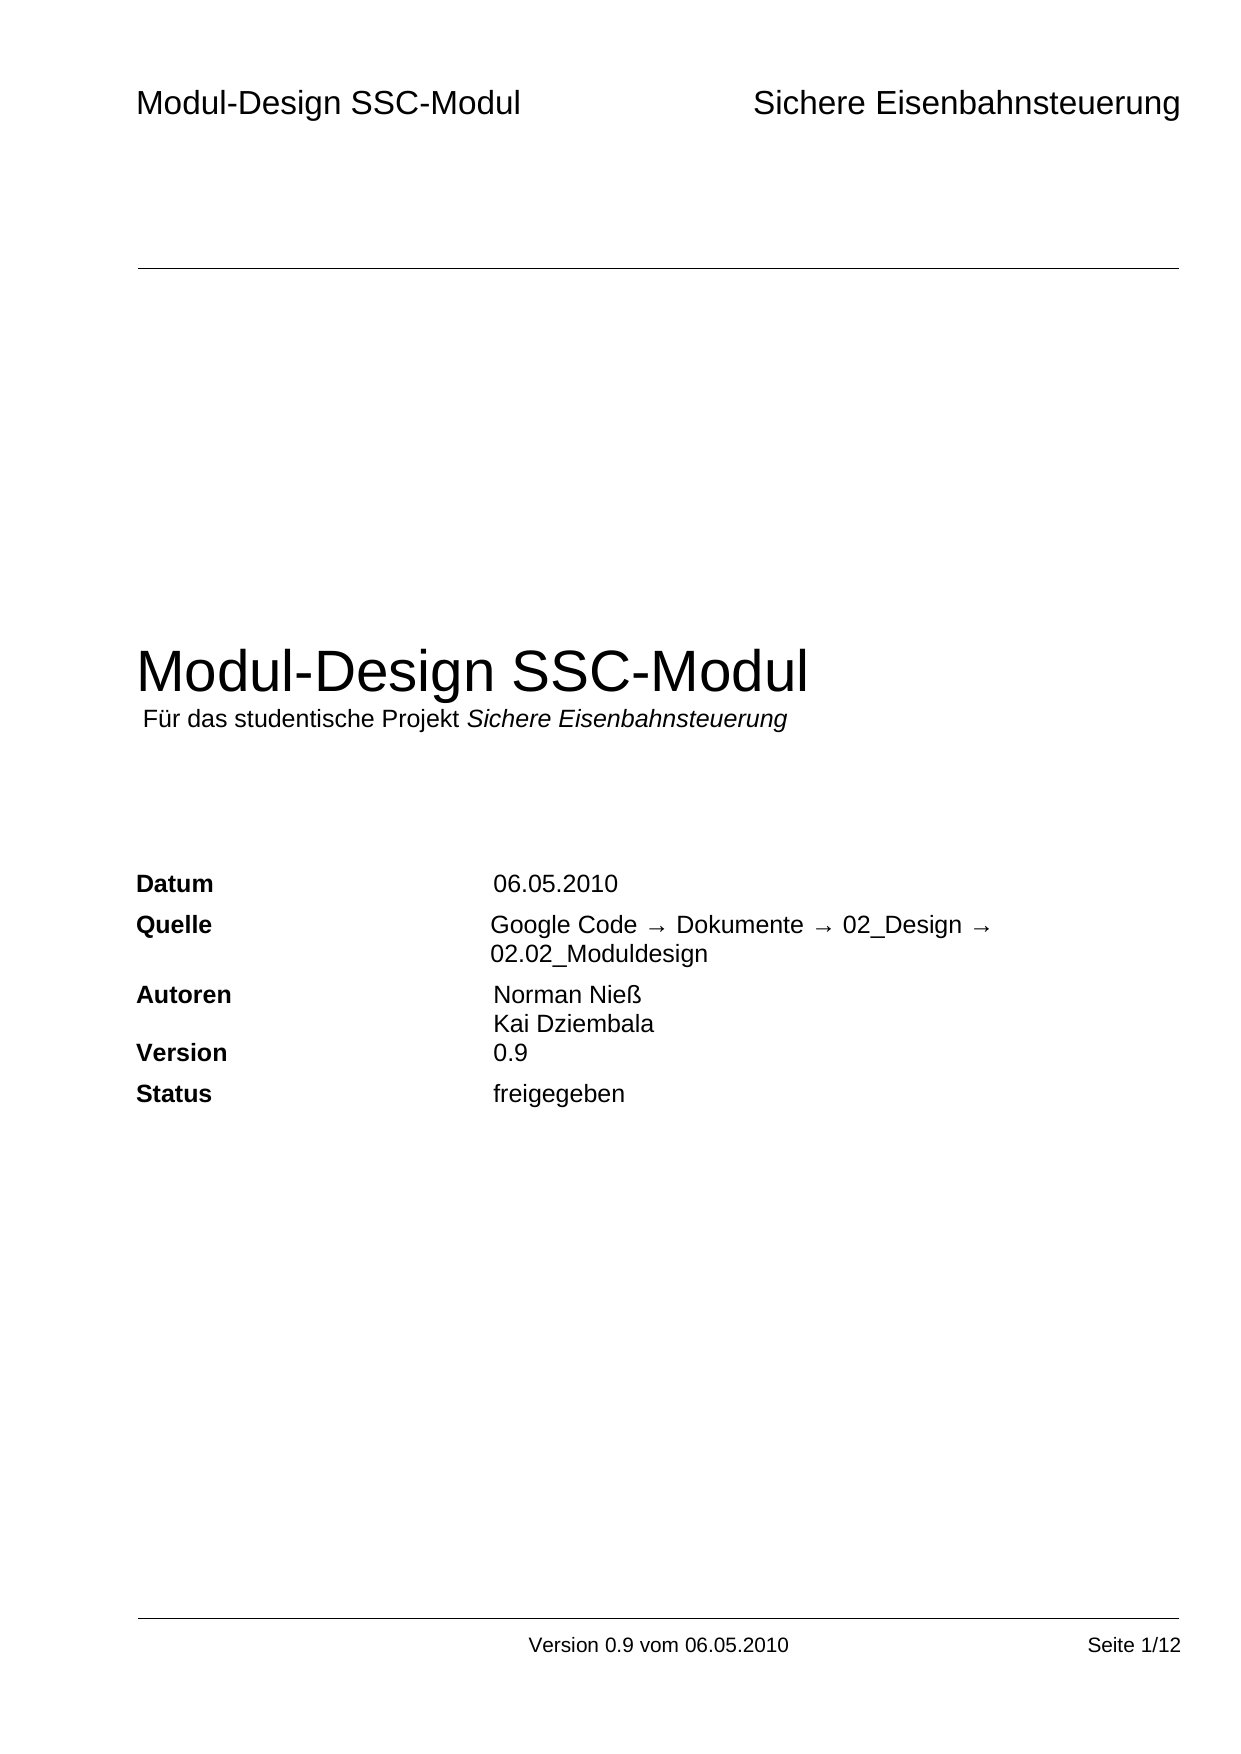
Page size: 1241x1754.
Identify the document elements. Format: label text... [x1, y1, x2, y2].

text Für das studentische Projekt Sichere Eisenbahnsteuerung [136, 704, 1181, 733]
title Modul-Design SSC-Modul [136, 637, 1181, 704]
text Autoren Norman Nieß [136, 980, 1181, 1009]
text Datum 06.05.2010 [136, 869, 1181, 898]
text Version 0.9 [136, 1038, 1181, 1067]
text Quelle Google Code → Dokumente → 02_Design → 02.02_Moduldesign [136, 910, 1181, 968]
text Status freigegeben [136, 1079, 1181, 1108]
text Kai Dziembala [136, 1009, 1181, 1038]
